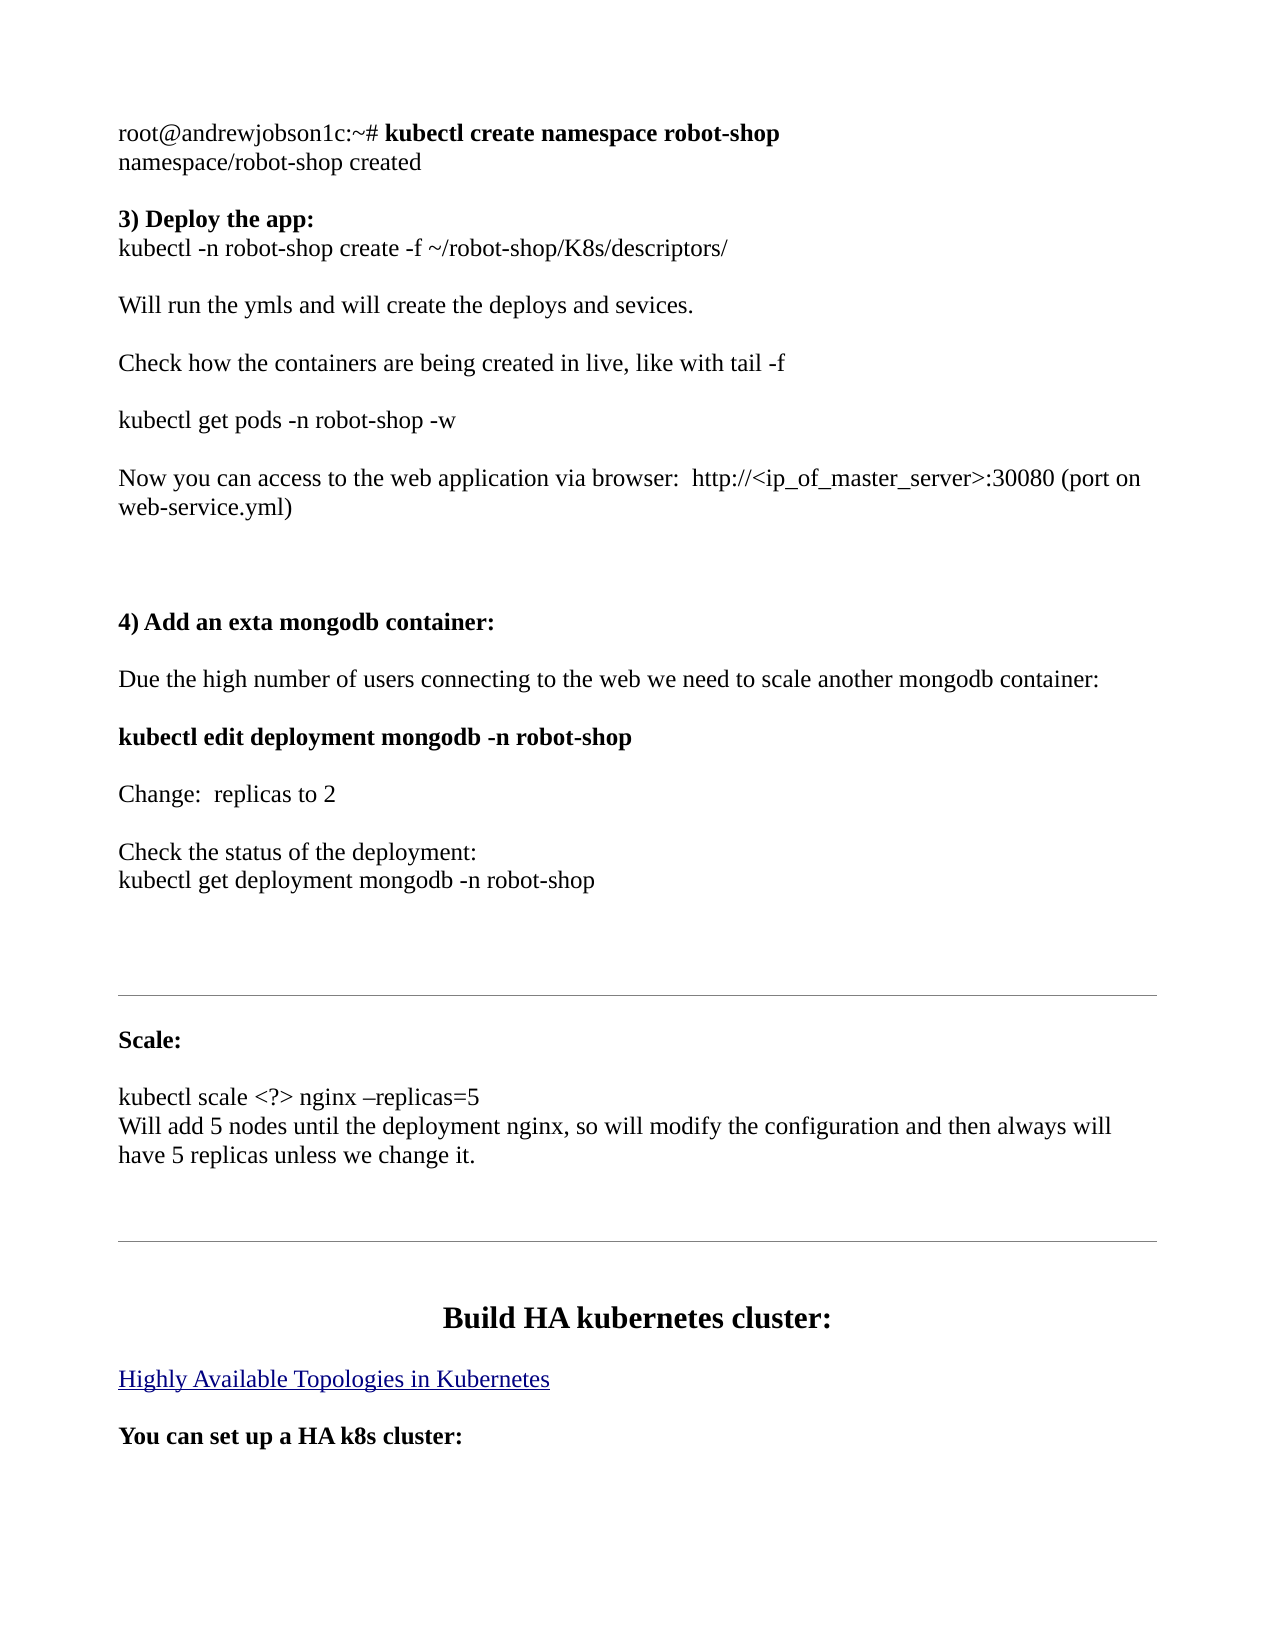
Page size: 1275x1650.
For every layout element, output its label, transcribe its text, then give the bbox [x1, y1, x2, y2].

text kubectl scale <?> nginx –replicas=5 [118, 1082, 1157, 1111]
text Highly Available Topologies in Kubernetes [118, 1364, 1157, 1392]
text Will add 5 nodes until the deployment nginx, so will modify the configuration and then always will have 5 replicas unless we change it. [118, 1111, 1157, 1168]
text root@andrewjobson1c:~# kubectl create namespace robot-shop [118, 118, 1157, 147]
text Check the status of the deployment: [118, 837, 1157, 866]
text Scale: [118, 1025, 1157, 1053]
text 3) Deploy the app: [118, 204, 1157, 233]
text kubectl -n robot-shop create -f ~/robot-shop/K8s/descriptors/ [118, 233, 1157, 262]
text kubectl edit deployment mongodb -n robot-shop [118, 722, 1157, 751]
text Change: replicas to 2 [118, 779, 1157, 808]
text Check how the containers are being created in live, like with tail -f [118, 348, 1157, 377]
text You can set up a HA k8s cluster: [118, 1421, 1157, 1450]
text namespace/robot-shop created [118, 147, 1157, 176]
text Due the high number of users connecting to the web we need to scale another mongodb container: [118, 664, 1157, 693]
text Will run the ymls and will create the deploys and sevices. [118, 291, 1157, 319]
text Now you can access to the web application via browser: http://<ip_of_master_server>:30080 (port on web-service.yml) [118, 463, 1157, 521]
text Build HA kubernetes cluster: [118, 1299, 1157, 1335]
text kubectl get deployment mongodb -n robot-shop [118, 866, 1157, 894]
text 4) Add an exta mongodb container: [118, 607, 1157, 636]
text kubectl get pods -n robot-shop -w [118, 406, 1157, 434]
